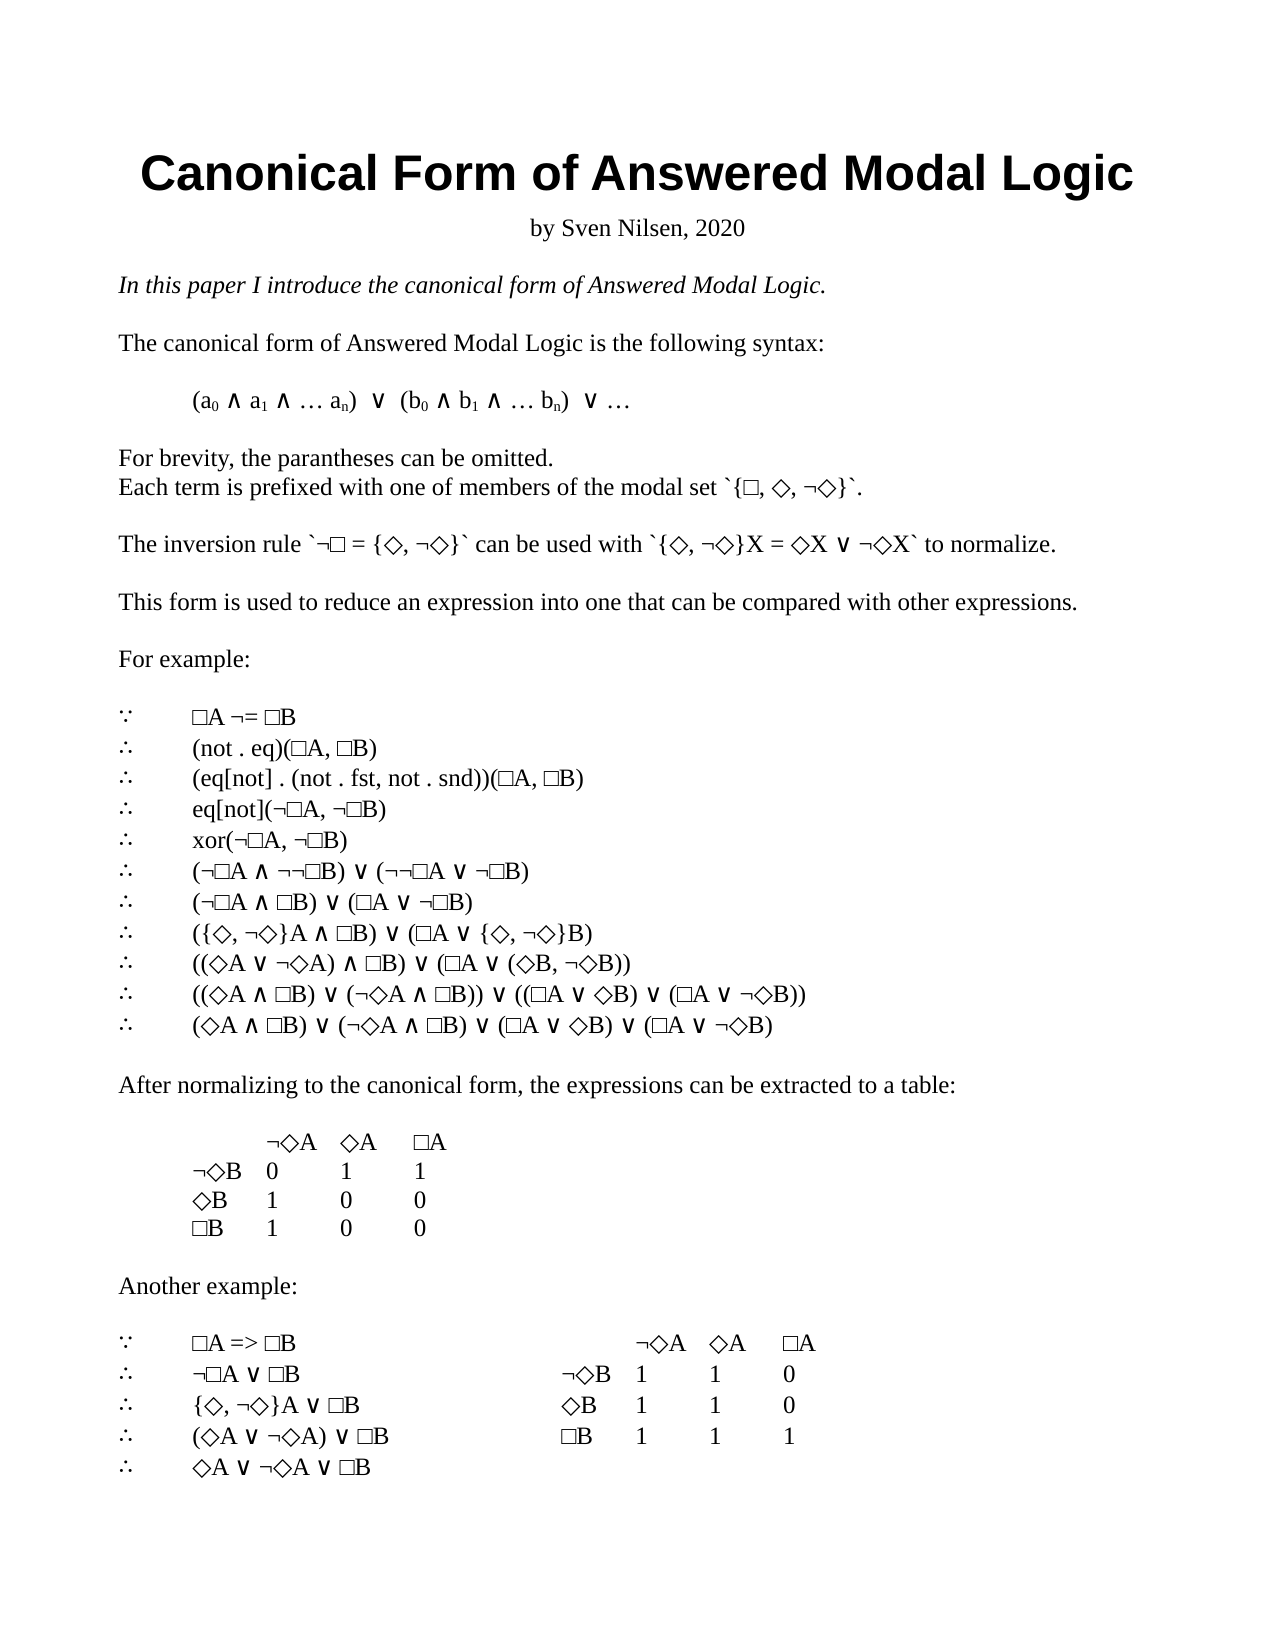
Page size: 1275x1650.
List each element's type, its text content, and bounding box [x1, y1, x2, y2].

text (a0 ∧ a1 ∧ … an) ∨ (b0 ∧ b1 ∧ … bn) ∨ … [118, 386, 1157, 414]
text ∴ (¬□A ∧ ¬¬□B) ∨ (¬¬□A ∨ ¬□B) [118, 856, 1157, 887]
text The inversion rule `¬□ = {◇, ¬◇}` can be used with `{◇, ¬◇}X = ◇X ∨ ¬◇X` to normalize. [118, 529, 1157, 558]
text Another example: [118, 1271, 1157, 1300]
text ∴ ((◇A ∧ □B) ∨ (¬◇A ∧ □B)) ∨ ((□A ∨ ◇B) ∨ (□A ∨ ¬◇B)) [118, 979, 1157, 1010]
text ∴ eq[not](¬□A, ¬□B) [118, 794, 1157, 825]
text by Sven Nilsen, 2020 [118, 213, 1157, 242]
text ∴ xor(¬□A, ¬□B) [118, 825, 1157, 856]
text ∴ (◇A ∧ □B) ∨ (¬◇A ∧ □B) ∨ (□A ∨ ◇B) ∨ (□A ∨ ¬◇B) [118, 1010, 1157, 1041]
text ∴ ¬□A ∨ □B ¬◇B 1 1 0 [118, 1359, 1157, 1390]
text ∴ (¬□A ∧ □B) ∨ (□A ∨ ¬□B) [118, 887, 1157, 918]
text ∴ (eq[not] . (not . fst, not . snd))(□A, □B) [118, 763, 1157, 794]
text ∴ {◇, ¬◇}A ∨ □B ◇B 1 1 0 [118, 1390, 1157, 1421]
text ¬◇A ◇A □A [118, 1127, 1157, 1156]
title Canonical Form of Answered Modal Logic [118, 143, 1157, 201]
text ∵ □A => □B ¬◇A ◇A □A [118, 1328, 1157, 1359]
text ∴ (not . eq)(□A, □B) [118, 733, 1157, 763]
text □B 1 0 0 [118, 1213, 1157, 1242]
text This form is used to reduce an expression into one that can be compared with other expressions. [118, 587, 1157, 616]
text Each term is prefixed with one of members of the modal set `{□, ◇, ¬◇}`. [118, 472, 1157, 501]
text For brevity, the parantheses can be omitted. [118, 443, 1157, 472]
text ¬◇B 0 1 1 [118, 1156, 1157, 1185]
text ∴ ((◇A ∨ ¬◇A) ∧ □B) ∨ (□A ∨ (◇B, ¬◇B)) [118, 948, 1157, 979]
text ∴ (◇A ∨ ¬◇A) ∨ □B □B 1 1 1 [118, 1421, 1157, 1452]
text The canonical form of Answered Modal Logic is the following syntax: [118, 328, 1157, 357]
text ∵ □A ¬= □B [118, 702, 1157, 733]
text ∴ ◇A ∨ ¬◇A ∨ □B [118, 1452, 1157, 1483]
text In this paper I introduce the canonical form of Answered Modal Logic. [118, 271, 1157, 299]
text For example: [118, 644, 1157, 673]
text After normalizing to the canonical form, the expressions can be extracted to a table: [118, 1070, 1157, 1098]
text ◇B 1 0 0 [118, 1185, 1157, 1213]
text ∴ ({◇, ¬◇}A ∧ □B) ∨ (□A ∨ {◇, ¬◇}B) [118, 918, 1157, 948]
